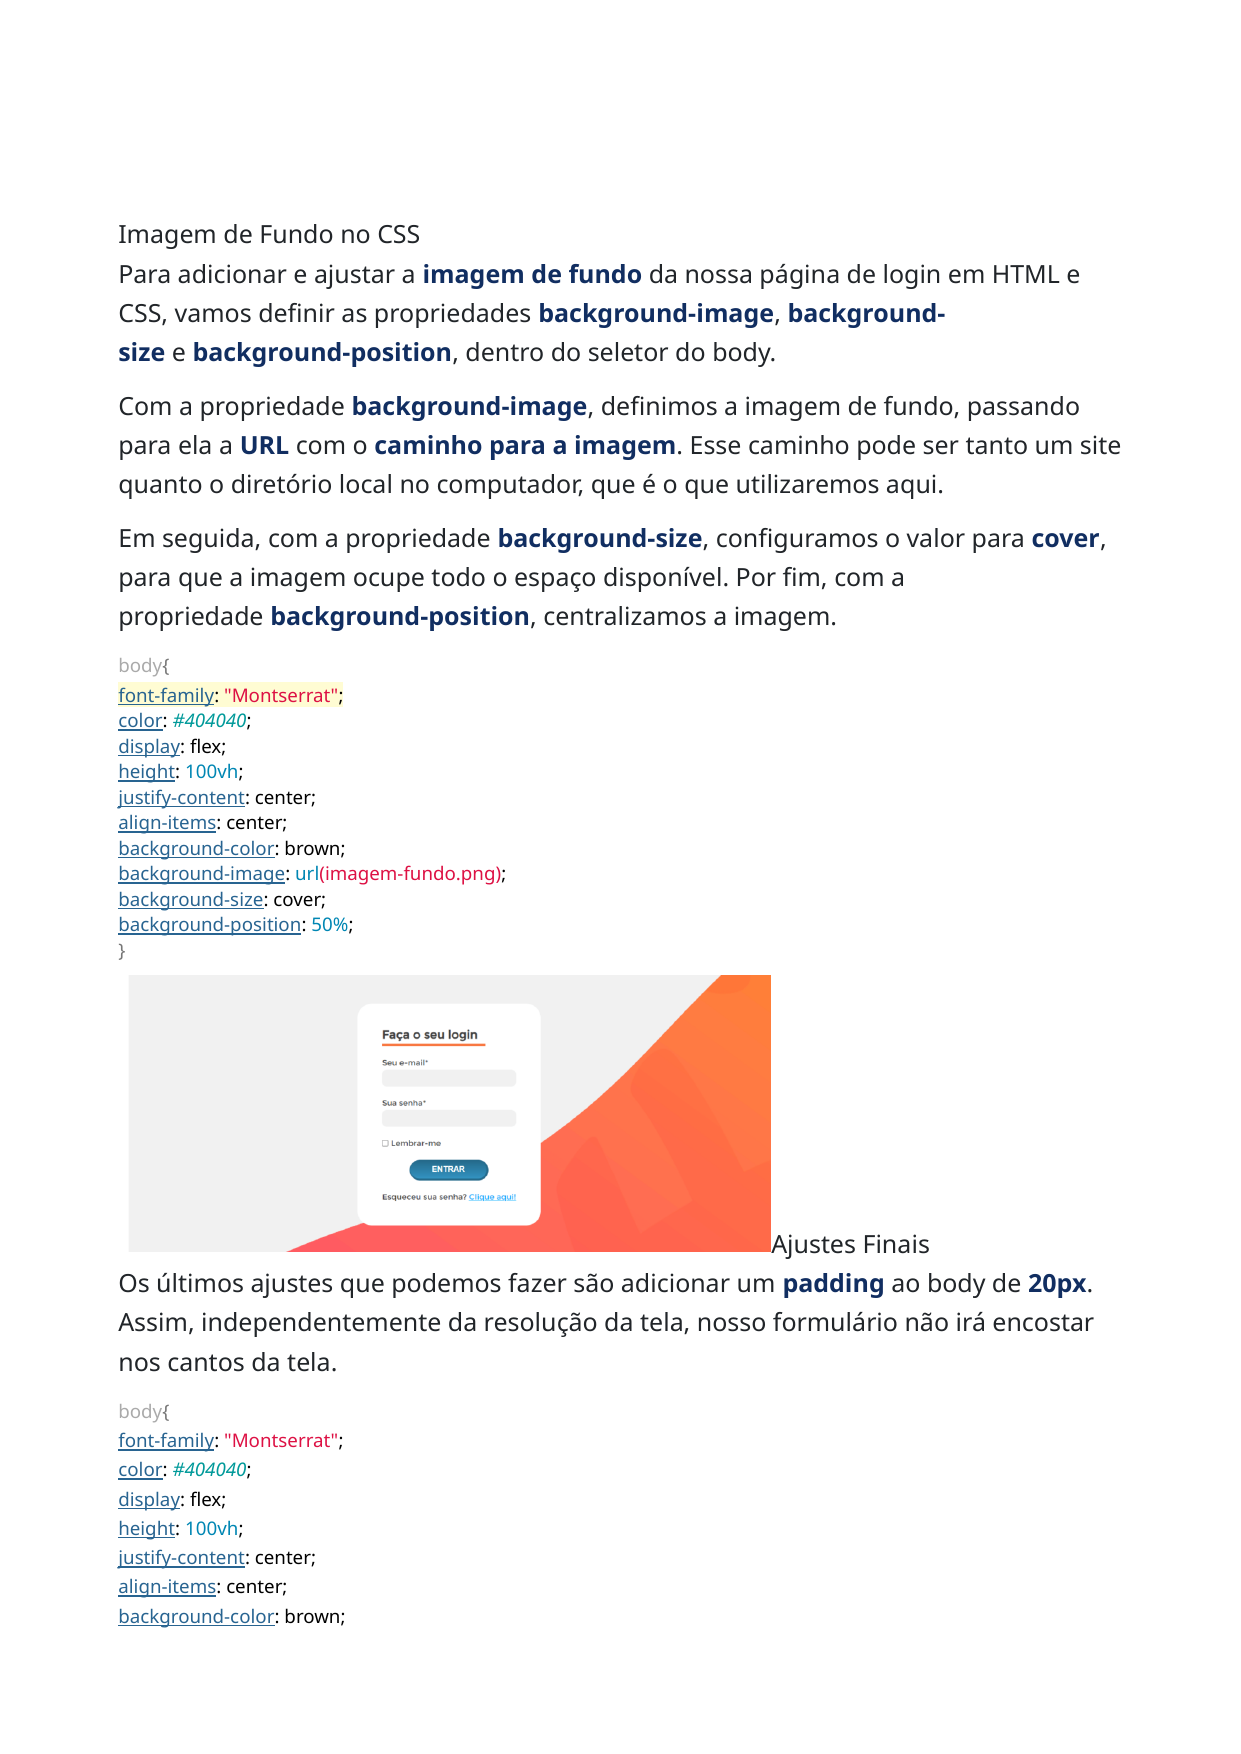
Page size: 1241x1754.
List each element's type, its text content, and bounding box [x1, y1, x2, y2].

text Para adicionar e ajustar a imagem de fundo da nossa página de login em HTML e CSS, vamos definir as propriedades background-image, background-size e background-position, dentro do seletor do body. [118, 256, 1122, 369]
text height: 100vh; [118, 758, 1122, 784]
text display: flex; [118, 733, 1122, 758]
text Os últimos ajustes que podemos fazer são adicionar um padding ao body de 20px. Assim, independentemente da resolução da tela, nosso formulário não irá encostar nos cantos da tela. [118, 1266, 1122, 1378]
text background-size: cover; [118, 886, 1122, 912]
text align-items: center; [118, 1574, 1122, 1599]
text Em seguida, com a propriedade background-size, configuramos o valor para cover, para que a imagem ocupe todo o espaço disponível. Por fim, com a propriedade background-position, centralizamos a imagem. [118, 521, 1122, 633]
text color: #404040; [118, 707, 1122, 733]
text Ajustes Finais [118, 1227, 1122, 1261]
text background-color: brown; [118, 1603, 1122, 1628]
text justify-content: center; [118, 784, 1122, 809]
text color: #404040; [118, 1457, 1122, 1482]
text display: flex; [118, 1486, 1122, 1511]
text align-items: center; [118, 809, 1122, 835]
text height: 100vh; [118, 1515, 1122, 1541]
text background-position: 50%; [118, 912, 1122, 937]
text background-image: url(imagem-fundo.png); [118, 861, 1122, 886]
text Com a propriedade background-image, definimos a imagem de fundo, passando para ela a URL com o caminho para a imagem. Esse caminho pode ser tanto um site quanto o diretório local no computador, que é o que utilizaremos aqui. [118, 388, 1122, 501]
text Imagem de Fundo no CSS [118, 217, 1122, 251]
text } [118, 937, 1122, 963]
text body{ [118, 1398, 1122, 1423]
text justify-content: center; [118, 1544, 1122, 1570]
text font-family: "Montserrat"; [118, 682, 1122, 707]
text font-family: "Montserrat"; [118, 1427, 1122, 1453]
picture [128, 975, 771, 1252]
text background-color: brown; [118, 835, 1122, 861]
text body{ [118, 653, 1122, 678]
